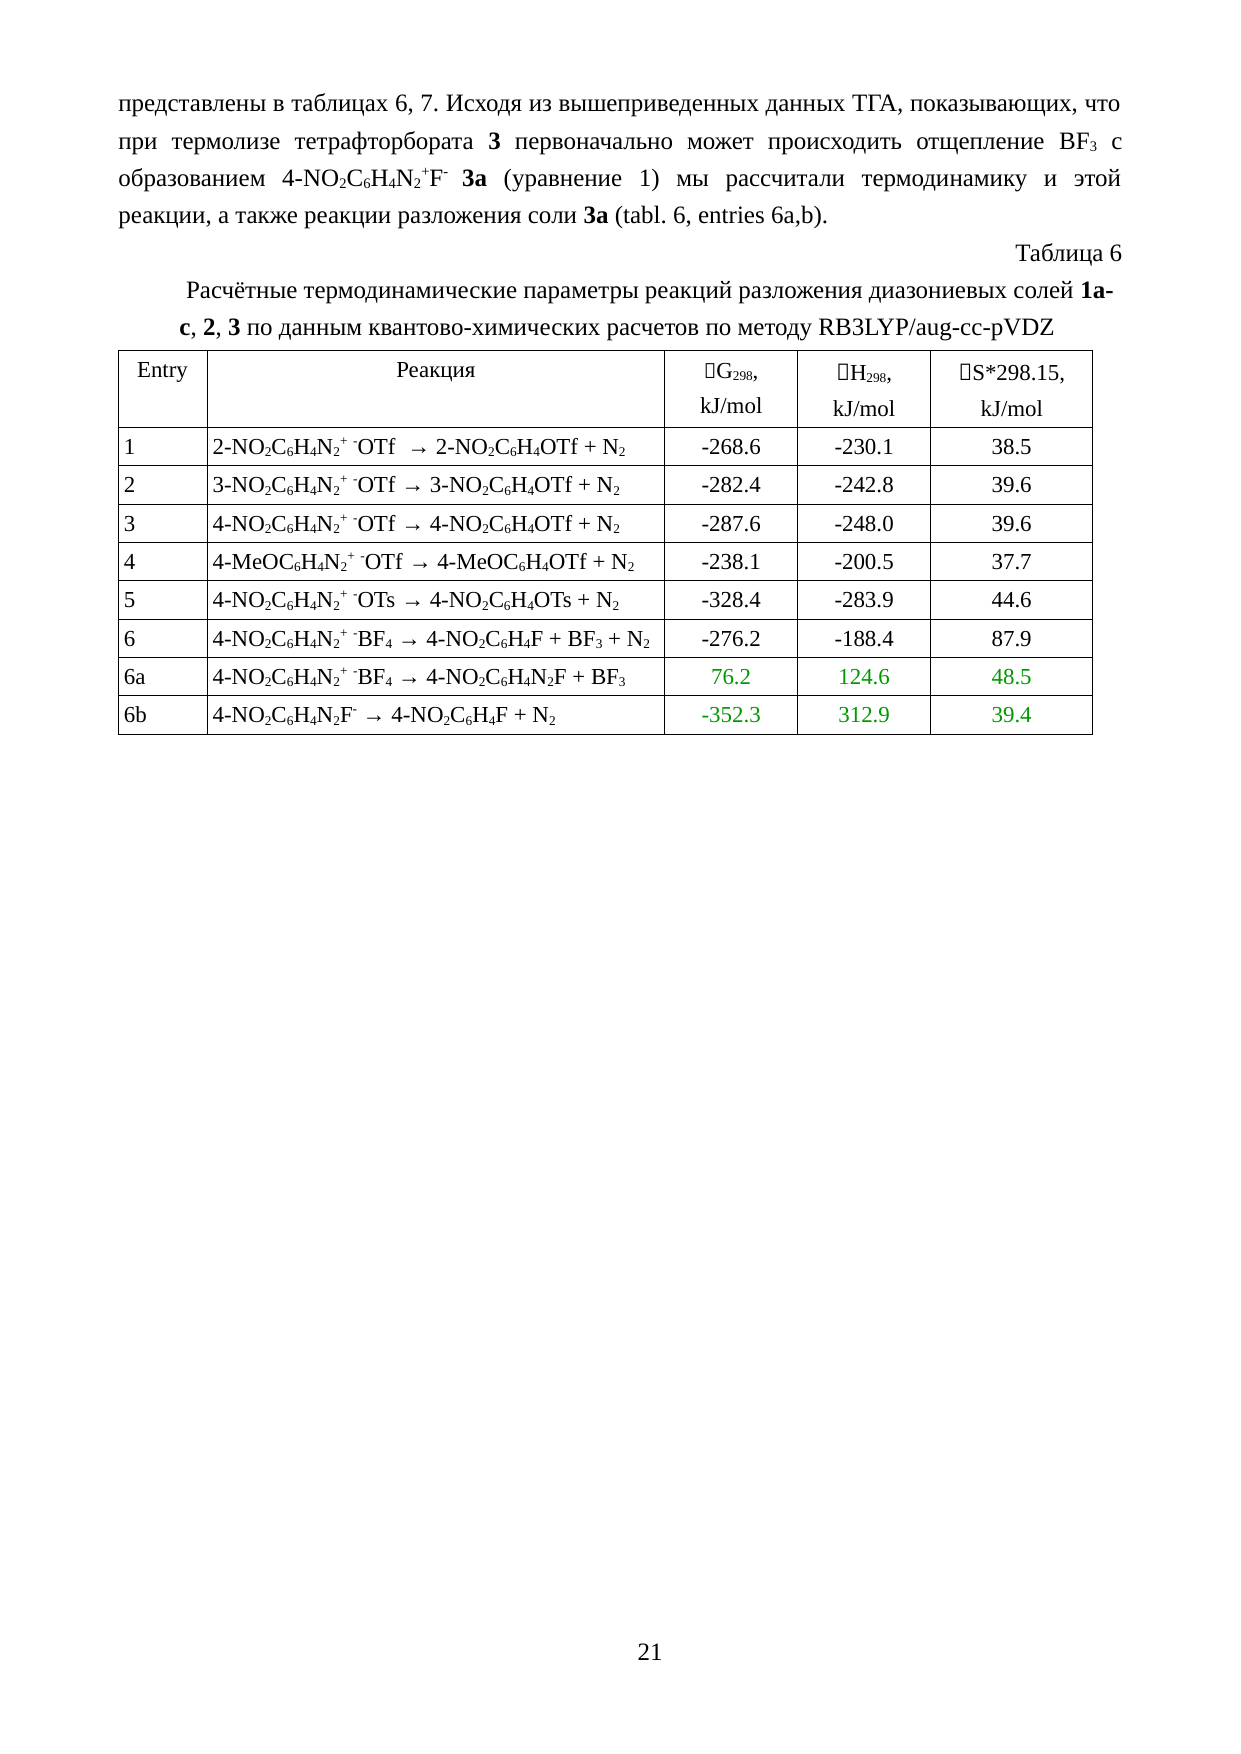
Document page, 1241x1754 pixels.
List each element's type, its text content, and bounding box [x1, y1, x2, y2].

table_cell 38.5 [931, 428, 1092, 465]
table_header Entry [119, 351, 207, 427]
table_cell 3 [119, 505, 207, 542]
table_cell 6 [119, 620, 207, 657]
table_cell -282.4 [665, 466, 797, 504]
table_cell 4-MeOC6H4N2+ -OTf → 4-MeOC6H4OTf + N2 [208, 543, 664, 580]
table_cell 4-NO2C6H4N2F- → 4-NO2C6H4F + N2 [208, 696, 664, 734]
table_cell 1 [119, 428, 207, 465]
table_cell -242.8 [798, 466, 930, 504]
table_cell 312.9 [798, 696, 930, 734]
table_cell 124.6 [798, 658, 930, 695]
table_header H298, kJ/mol [798, 351, 930, 427]
text Расчётные термодинамические параметры реакций разложения диазониевых солей 1a-c, 2, 3 по данным квантово-химических расчетов по методу RB3LYP/aug-cc-pVDZ [118, 275, 1122, 341]
table_cell -287.6 [665, 505, 797, 542]
table_header S*298.15, kJ/mol [931, 351, 1092, 427]
table_cell -283.9 [798, 581, 930, 619]
table_cell -328.4 [665, 581, 797, 619]
table_cell -268.6 [665, 428, 797, 465]
table_cell 3-NO2C6H4N2+ -OTf → 3-NO2C6H4OTf + N2 [208, 466, 664, 504]
table_cell -200.5 [798, 543, 930, 580]
table_cell 44.6 [931, 581, 1092, 619]
table_header Реакция [208, 351, 664, 427]
table_cell 4-NO2C6H4N2+ -OTs → 4-NO2C6H4OTs + N2 [208, 581, 664, 619]
table_cell 4 [119, 543, 207, 580]
table_cell 4-NO2C6H4N2+ -OTf → 4-NO2C6H4OTf + N2 [208, 505, 664, 542]
table_cell 4-NO2C6H4N2+ -BF4 → 4-NO2C6H4F + BF3 + N2 [208, 620, 664, 657]
table_cell -230.1 [798, 428, 930, 465]
table_cell 37.7 [931, 543, 1092, 580]
table_cell -352.3 [665, 696, 797, 734]
table_cell 2 [119, 466, 207, 504]
table_cell 5 [119, 581, 207, 619]
table_cell 76.2 [665, 658, 797, 695]
table_cell 6b [119, 696, 207, 734]
table_cell 39.6 [931, 505, 1092, 542]
table_cell 87.9 [931, 620, 1092, 657]
table_cell 2-NO2C6H4N2+ -OTf → 2-NO2C6H4OTf + N2 [208, 428, 664, 465]
table_cell 39.6 [931, 466, 1092, 504]
table_cell -248.0 [798, 505, 930, 542]
table_cell -238.1 [665, 543, 797, 580]
table_cell -276.2 [665, 620, 797, 657]
table_cell 39.4 [931, 696, 1092, 734]
text представлены в таблицах 6, 7. Исходя из вышеприведенных данных ТГА, показывающих, что при термолизе тетрафторбората 3 первоначально может происходить отщепление BF3 c образованием 4-NO2C6H4N2+F- 3a (уравнение 1) мы рассчитали термодинамику и этой реакции, а также реакции разложения соли 3a (tabl. 6, entries 6a,b). [118, 88, 1122, 229]
table_cell 4-NO2C6H4N2+ -BF4 → 4-NO2C6H4N2F + BF3 [208, 658, 664, 695]
table_cell -188.4 [798, 620, 930, 657]
table_header G298, kJ/mol [665, 351, 797, 427]
table_cell 6a [119, 658, 207, 695]
table_cell 48.5 [931, 658, 1092, 695]
text Таблица 6 [118, 238, 1122, 266]
